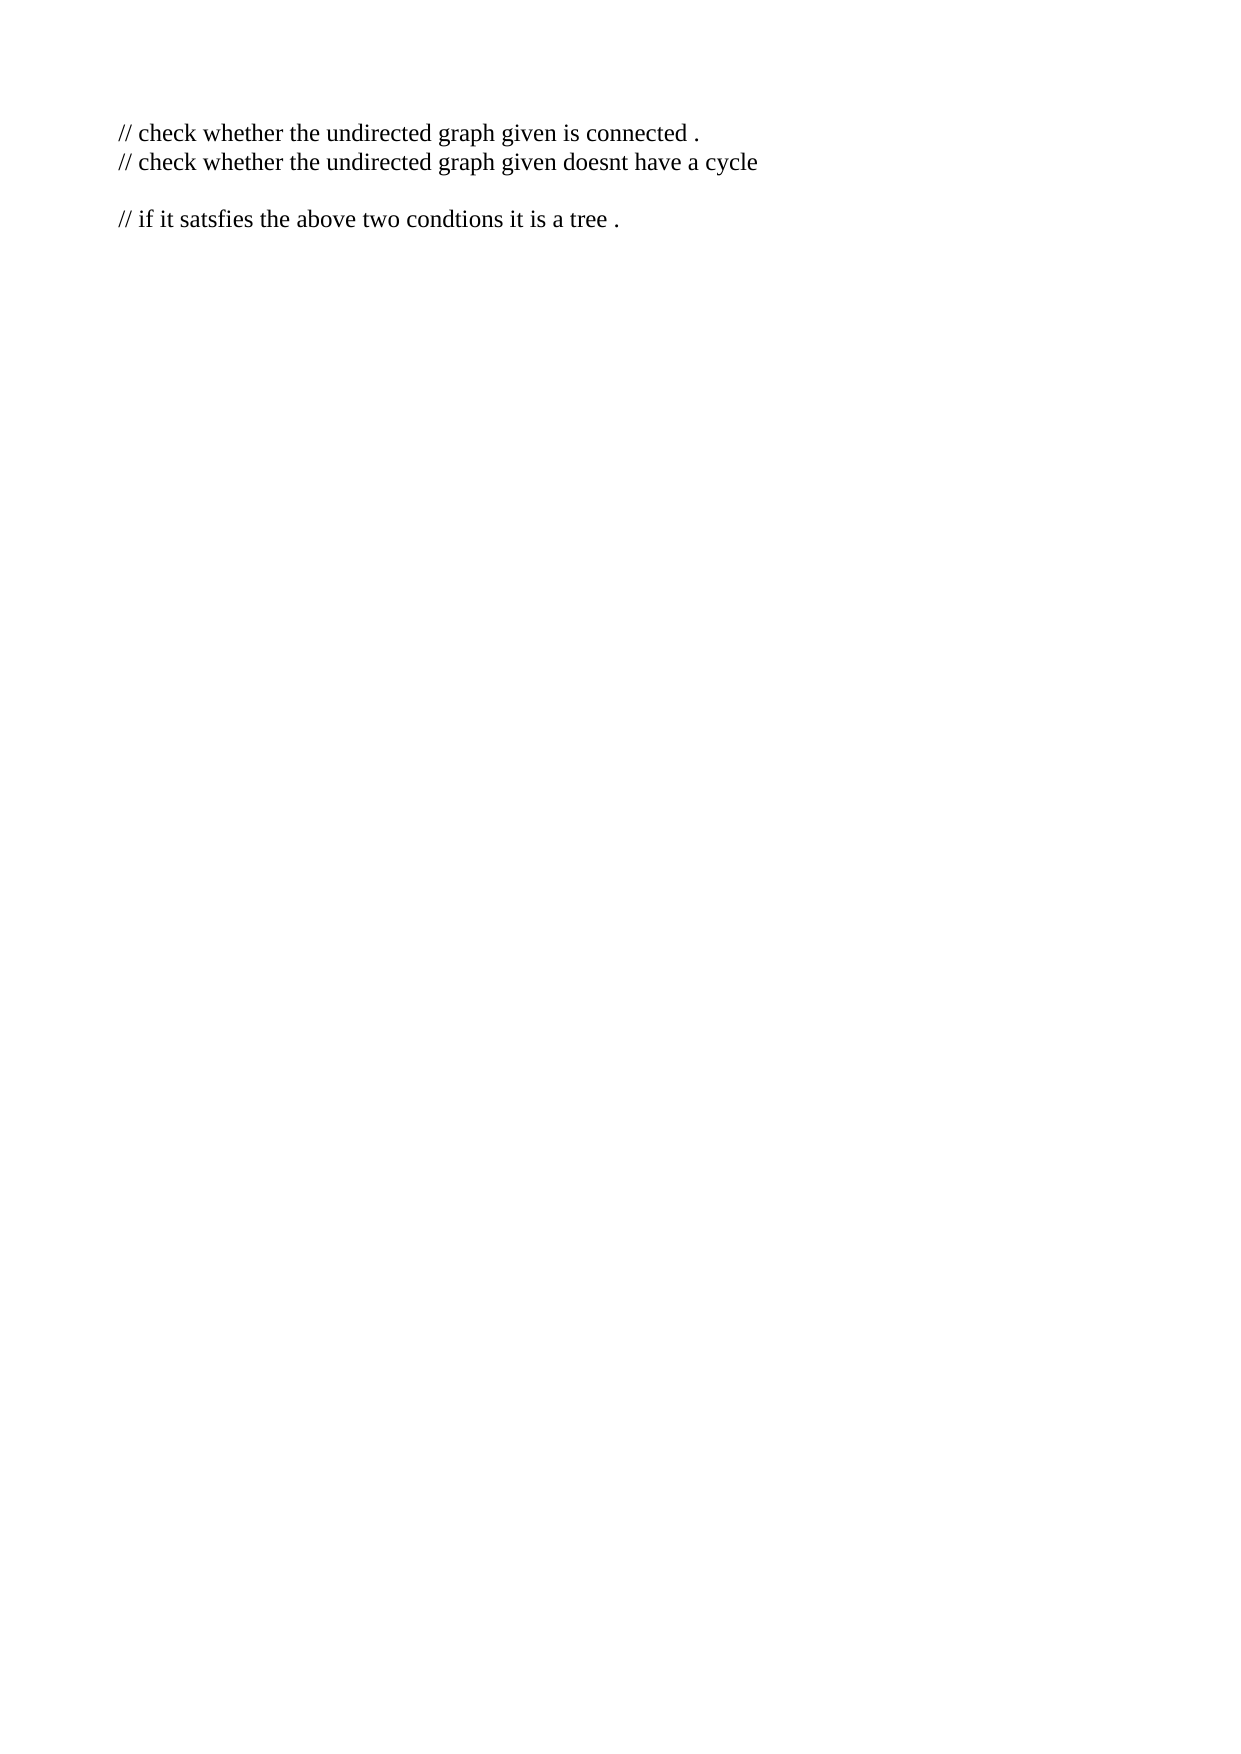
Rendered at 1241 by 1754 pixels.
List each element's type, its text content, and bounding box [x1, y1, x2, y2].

text // check whether the undirected graph given doesnt have a cycle [118, 147, 1122, 176]
text // if it satsfies the above two condtions it is a tree . [118, 204, 1122, 233]
text // check whether the undirected graph given is connected . [118, 118, 1122, 147]
